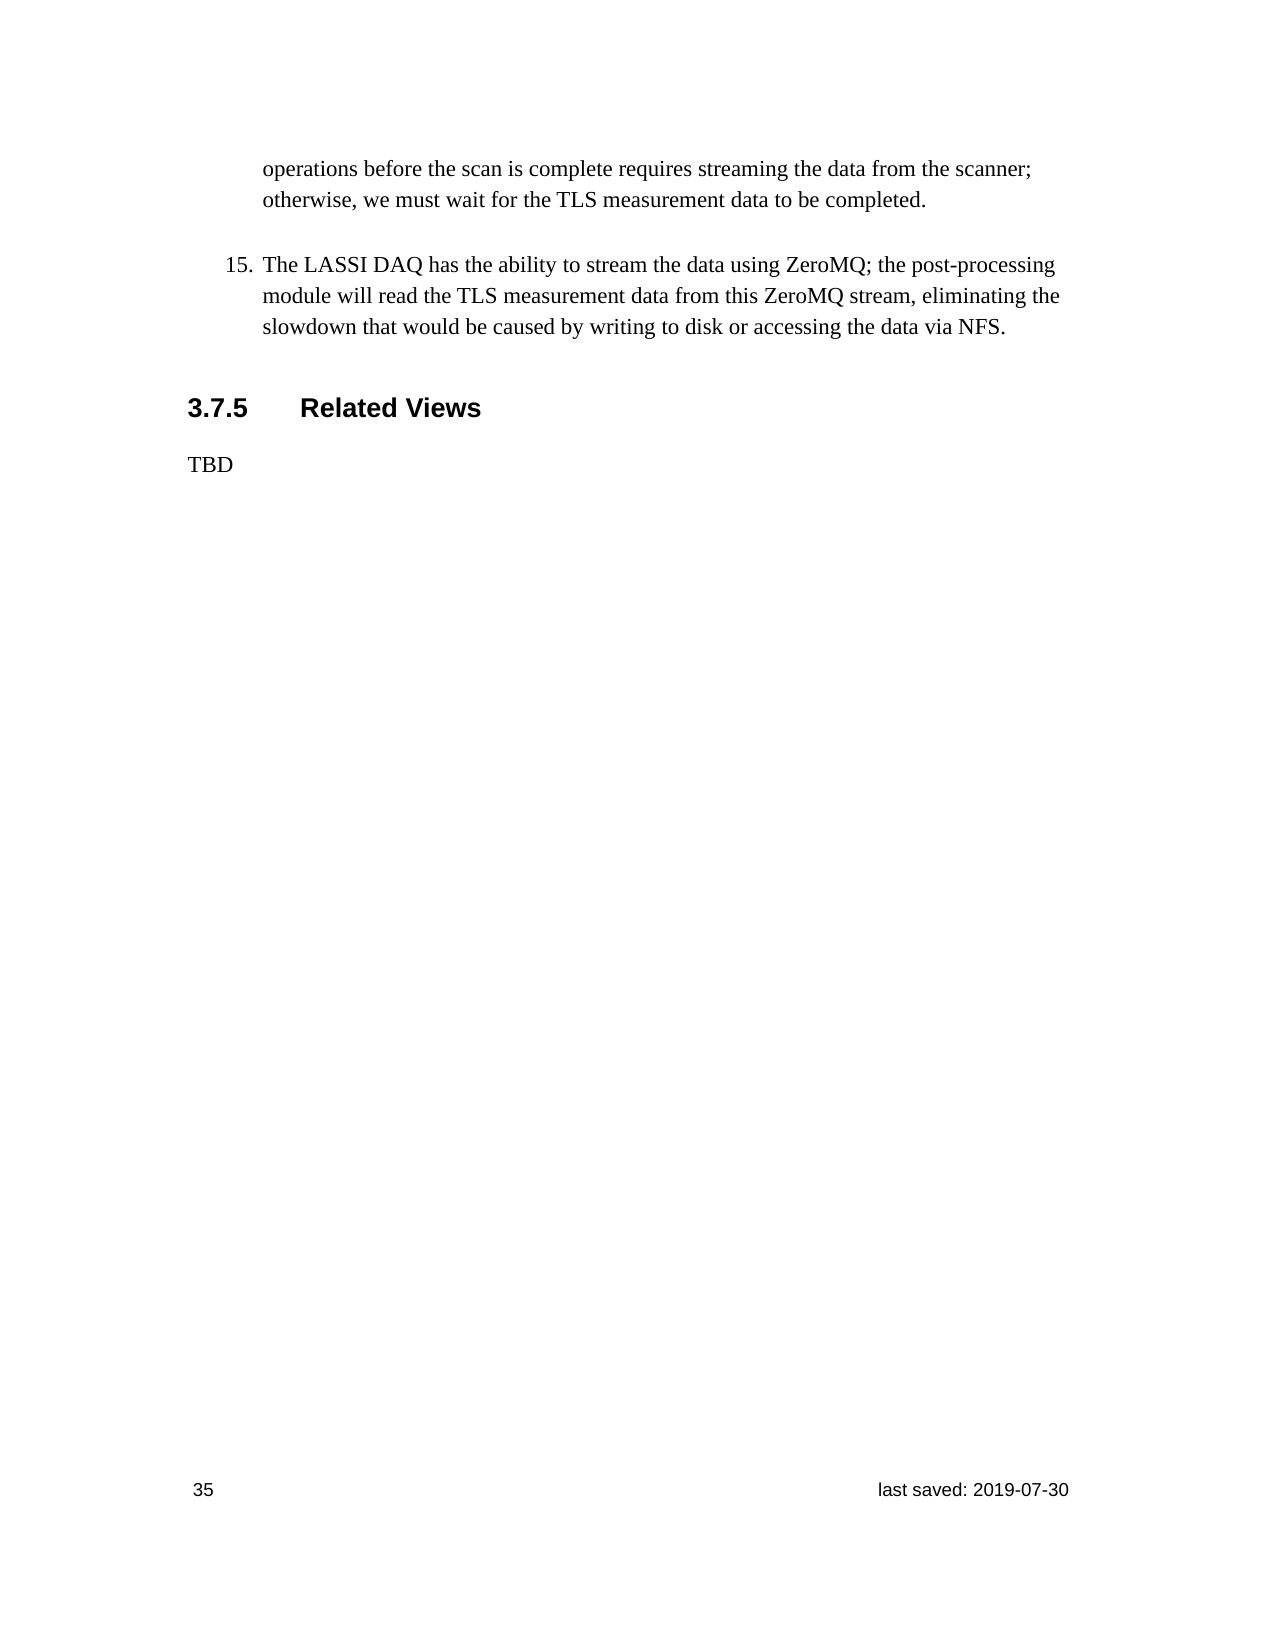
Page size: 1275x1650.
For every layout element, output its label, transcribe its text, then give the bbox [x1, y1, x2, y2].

subtitle Related Views [187, 387, 1087, 423]
list The LASSI DAQ has the ability to stream the data using ZeroMQ; the post-processing module will read the TLS measurement data from this ZeroMQ stream, eliminating the slowdown that would be caused by writing to disk or accessing the data via NFS. [225, 246, 1087, 339]
text TBD [187, 446, 1087, 477]
list operations before the scan is complete requires streaming the data from the scanner; otherwise, we must wait for the TLS measurement data to be completed. [225, 150, 1087, 212]
